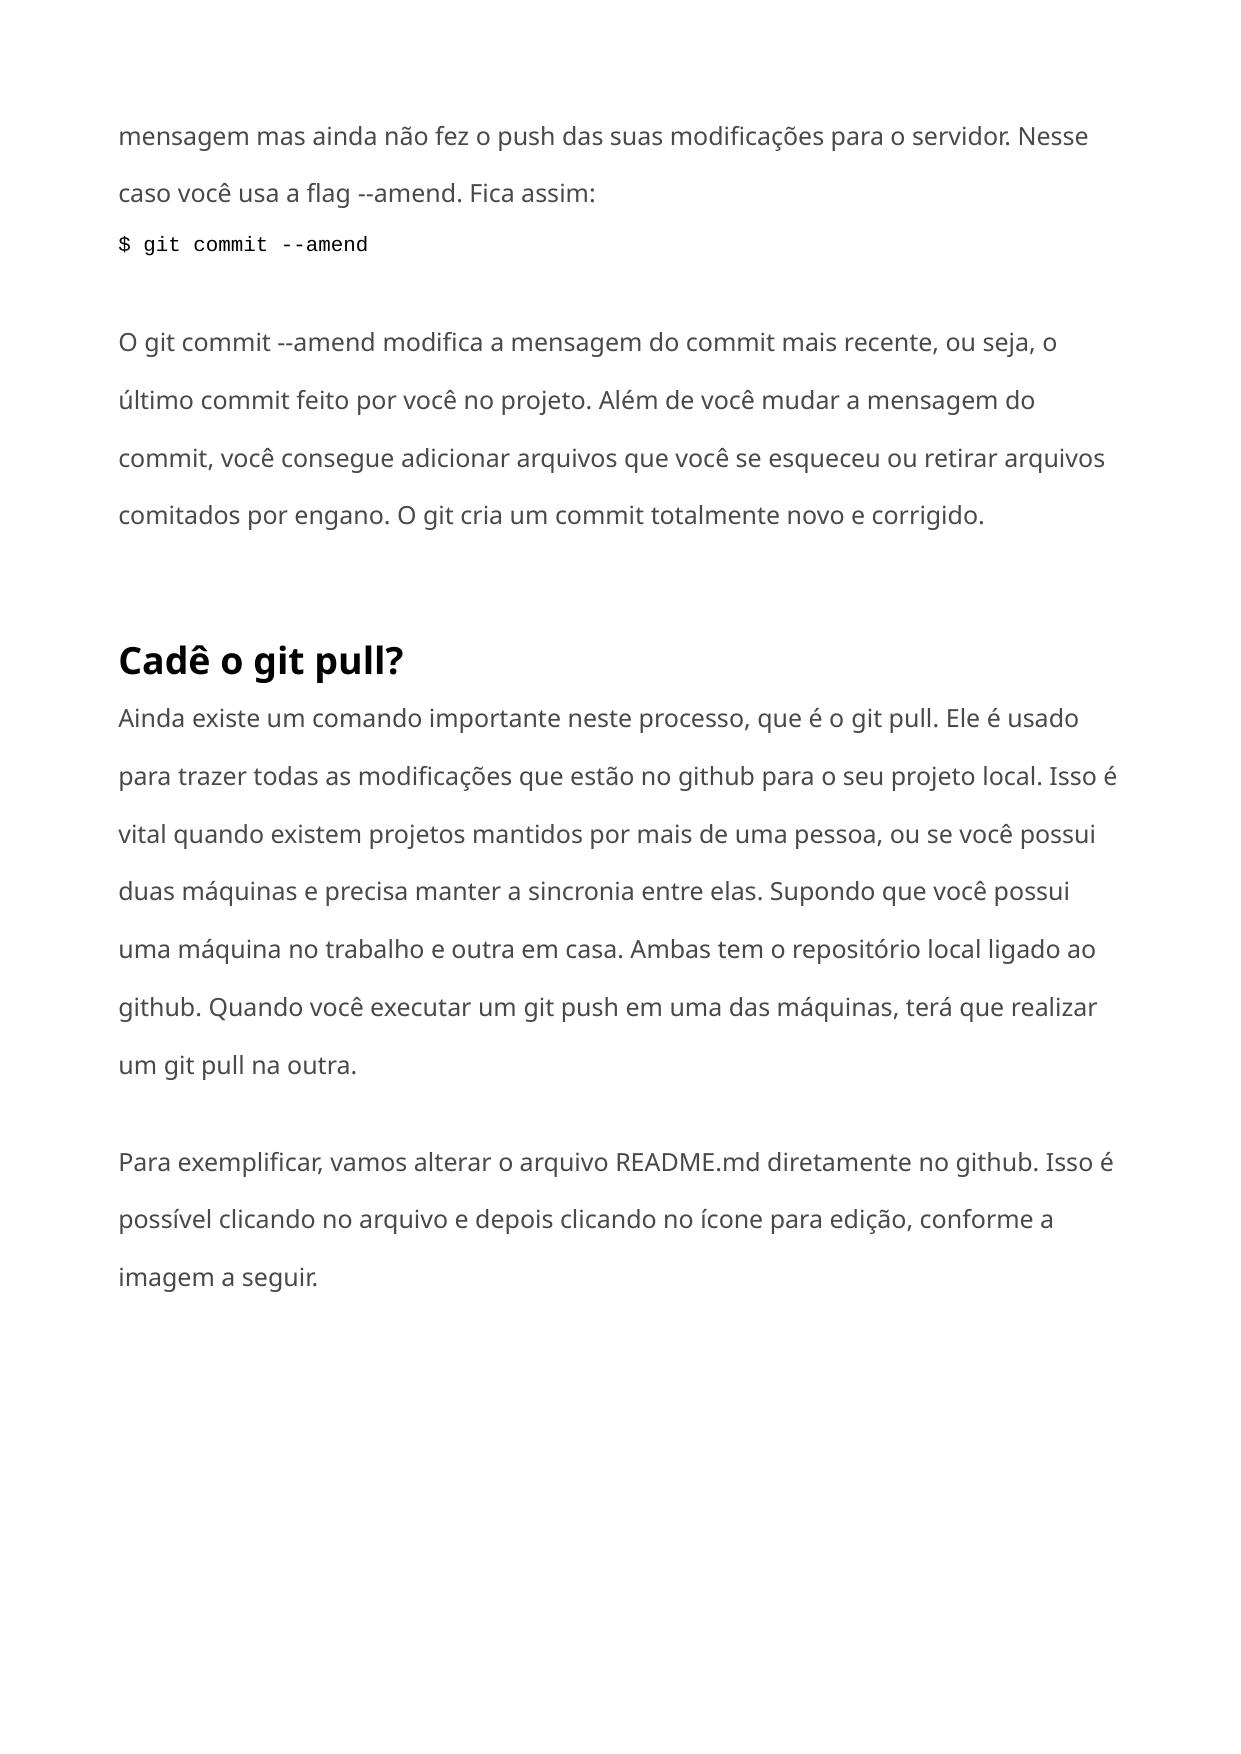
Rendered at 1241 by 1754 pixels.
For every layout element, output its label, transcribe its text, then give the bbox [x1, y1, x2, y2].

subtitle Cadê o git pull? [118, 634, 1122, 685]
text $ git commit --amend [118, 234, 1122, 257]
text mensagem mas ainda não fez o push das suas modificações para o servidor. Nesse caso você usa a flag --amend. Fica assim: [118, 118, 1122, 210]
text O git commit --amend modifica a mensagem do commit mais recente, ou seja, o último commit feito por você no projeto. Além de você mudar a mensagem do commit, você consegue adicionar arquivos que você se esqueceu ou retirar arquivos comitados por engano. O git cria um commit totalmente novo e corrigido. [118, 324, 1122, 532]
text Para exemplificar, vamos alterar o arquivo README.md diretamente no github. Isso é possível clicando no arquivo e depois clicando no ícone para edição, conforme a imagem a seguir. [118, 1144, 1122, 1294]
text Ainda existe um comando importante neste processo, que é o git pull. Ele é usado para trazer todas as modificações que estão no github para o seu projeto local. Isso é vital quando existem projetos mantidos por mais de uma pessoa, ou se você possui duas máquinas e precisa manter a sincronia entre elas. Supondo que você possui uma máquina no trabalho e outra em casa. Ambas tem o repositório local ligado ao github. Quando você executar um git push em uma das máquinas, terá que realizar um git pull na outra. [118, 701, 1122, 1082]
